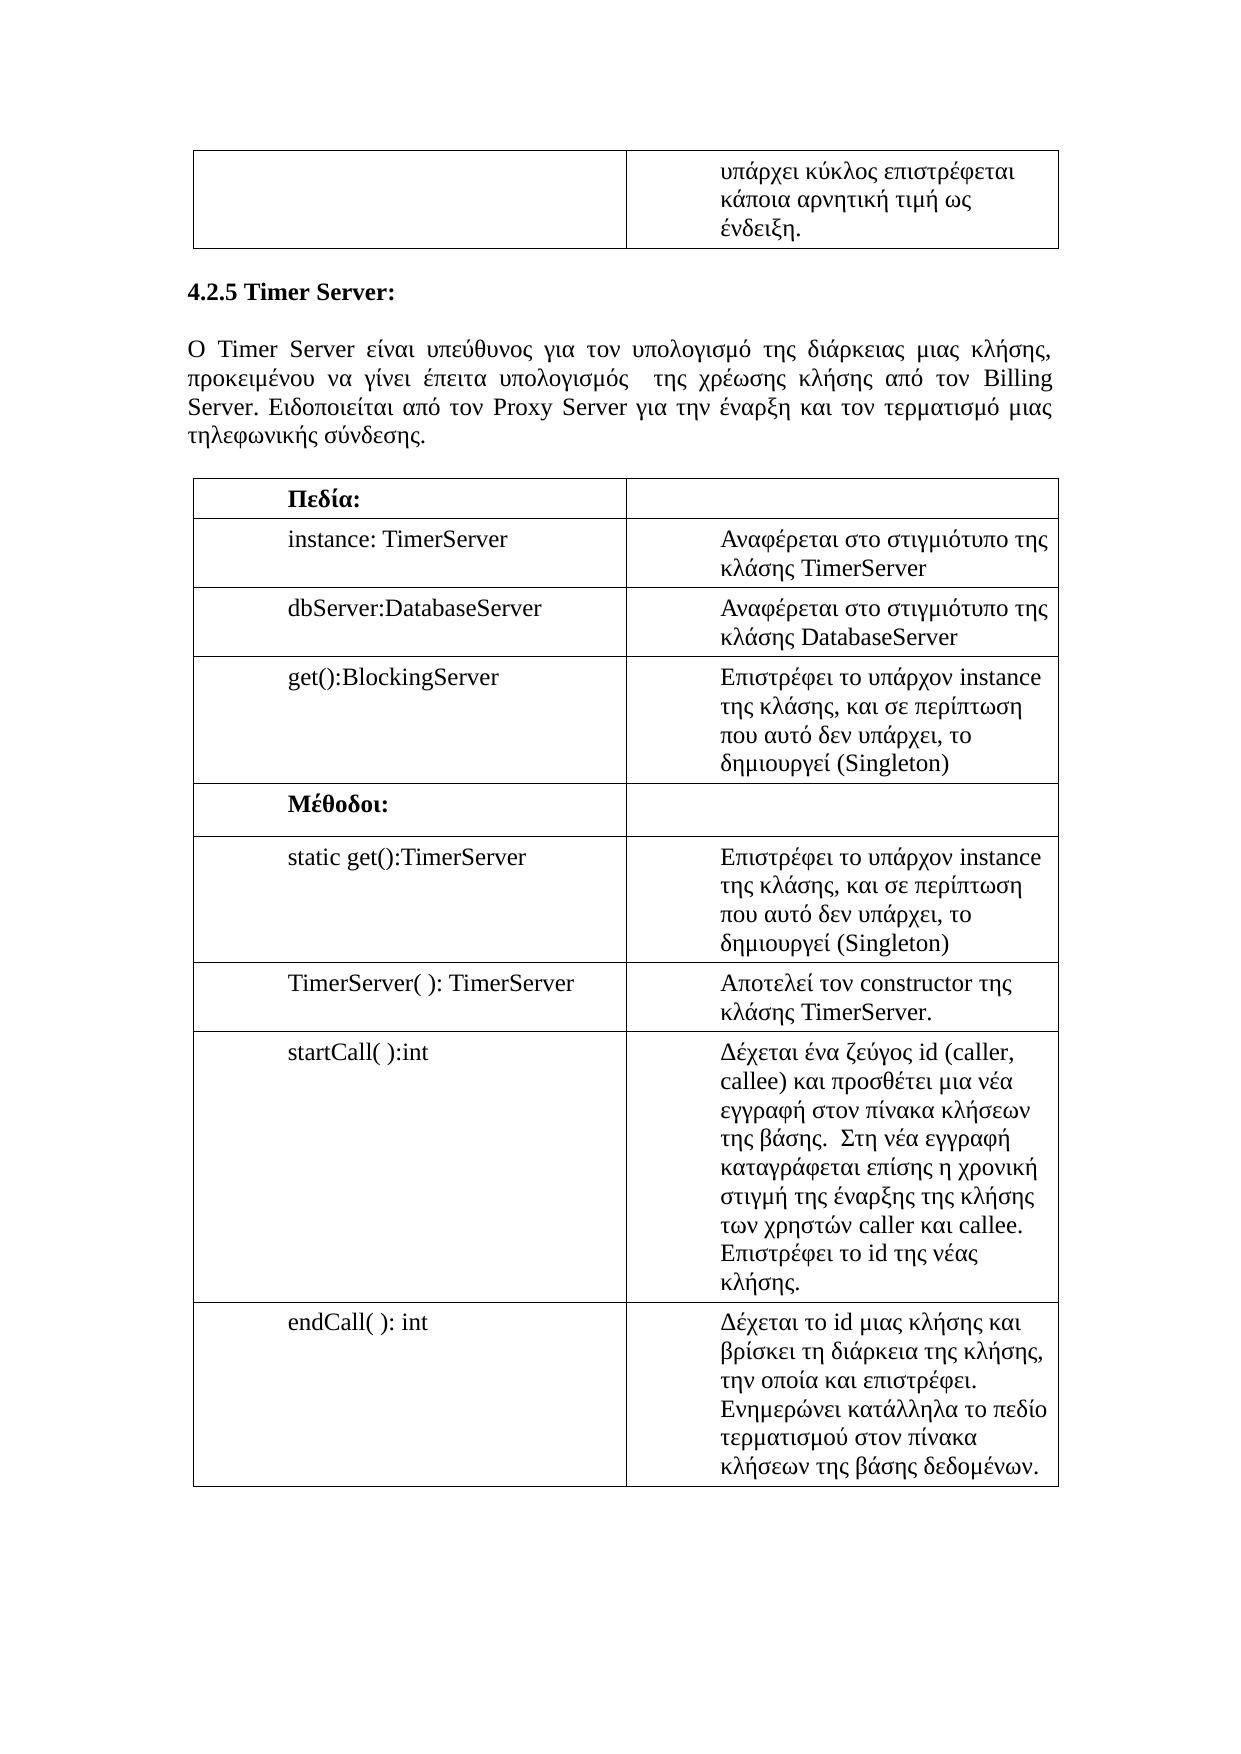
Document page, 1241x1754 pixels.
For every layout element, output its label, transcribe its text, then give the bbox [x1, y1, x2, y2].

table_cell static get():TimerServer [194, 837, 626, 962]
text Ο Timer Server είναι υπεύθυνος για τον υπολογισμό της διάρκειας μιας κλήσης, προκειμένου να γίνει έπειτα υπολογισμός της χρέωσης κλήσης από τον Billing Server. Ειδοποιείται από τον Proxy Server για την έναρξη και τον τερματισμό μιας τηλεφωνικής σύνδεσης. [187, 334, 1053, 449]
table_cell Επιστρέφει το υπάρχον instance της κλάσης, και σε περίπτωση που αυτό δεν υπάρχει, το δημιουργεί (Singleton) [627, 657, 1058, 783]
table_header Πεδία: [194, 479, 626, 518]
table_cell [627, 784, 1058, 836]
table_cell Μέθοδοι: [194, 784, 626, 836]
table_cell Δέχεται το id μιας κλήσης και βρίσκει τη διάρκεια της κλήσης, την οποία και επιστρέφει. Ενημερώνει κατάλληλα το πεδίο τερματισμού στον πίνακα κλήσεων της βάσης δεδομένων. [627, 1303, 1058, 1486]
table_cell Αναφέρεται στο στιγμιότυπο της κλάσης TimerServer [627, 519, 1058, 587]
table_cell Επιστρέφει το υπάρχον instance της κλάσης, και σε περίπτωση που αυτό δεν υπάρχει, το δημιουργεί (Singleton) [627, 837, 1058, 962]
table_cell TimerServer( ): TimerServer [194, 963, 626, 1031]
table_cell dbServer:DatabaseServer [194, 588, 626, 656]
table_cell endCall( ): int [194, 1303, 626, 1486]
table_cell [194, 151, 626, 248]
table_header [627, 479, 1058, 518]
table_cell υπάρχει κύκλος επιστρέφεται κάποια αρνητική τιμή ως ένδειξη. [627, 151, 1058, 248]
text 4.2.5 Timer Server: [187, 277, 1053, 305]
table_cell Αποτελεί τον constructor της κλάσης TimerServer. [627, 963, 1058, 1031]
table_cell get():BlockingServer [194, 657, 626, 783]
table_cell instance: TimerServer [194, 519, 626, 587]
table_cell startCall( ):int [194, 1032, 626, 1302]
table_cell Αναφέρεται στο στιγμιότυπο της κλάσης DatabaseServer [627, 588, 1058, 656]
table_cell Δέχεται ένα ζεύγος id (caller, callee) και προσθέτει μια νέα εγγραφή στον πίνακα κλήσεων της βάσης. Στη νέα εγγραφή καταγράφεται επίσης η χρονική στιγμή της έναρξης της κλήσης των χρηστών caller και callee. Επιστρέφει το id της νέας κλήσης. [627, 1032, 1058, 1302]
